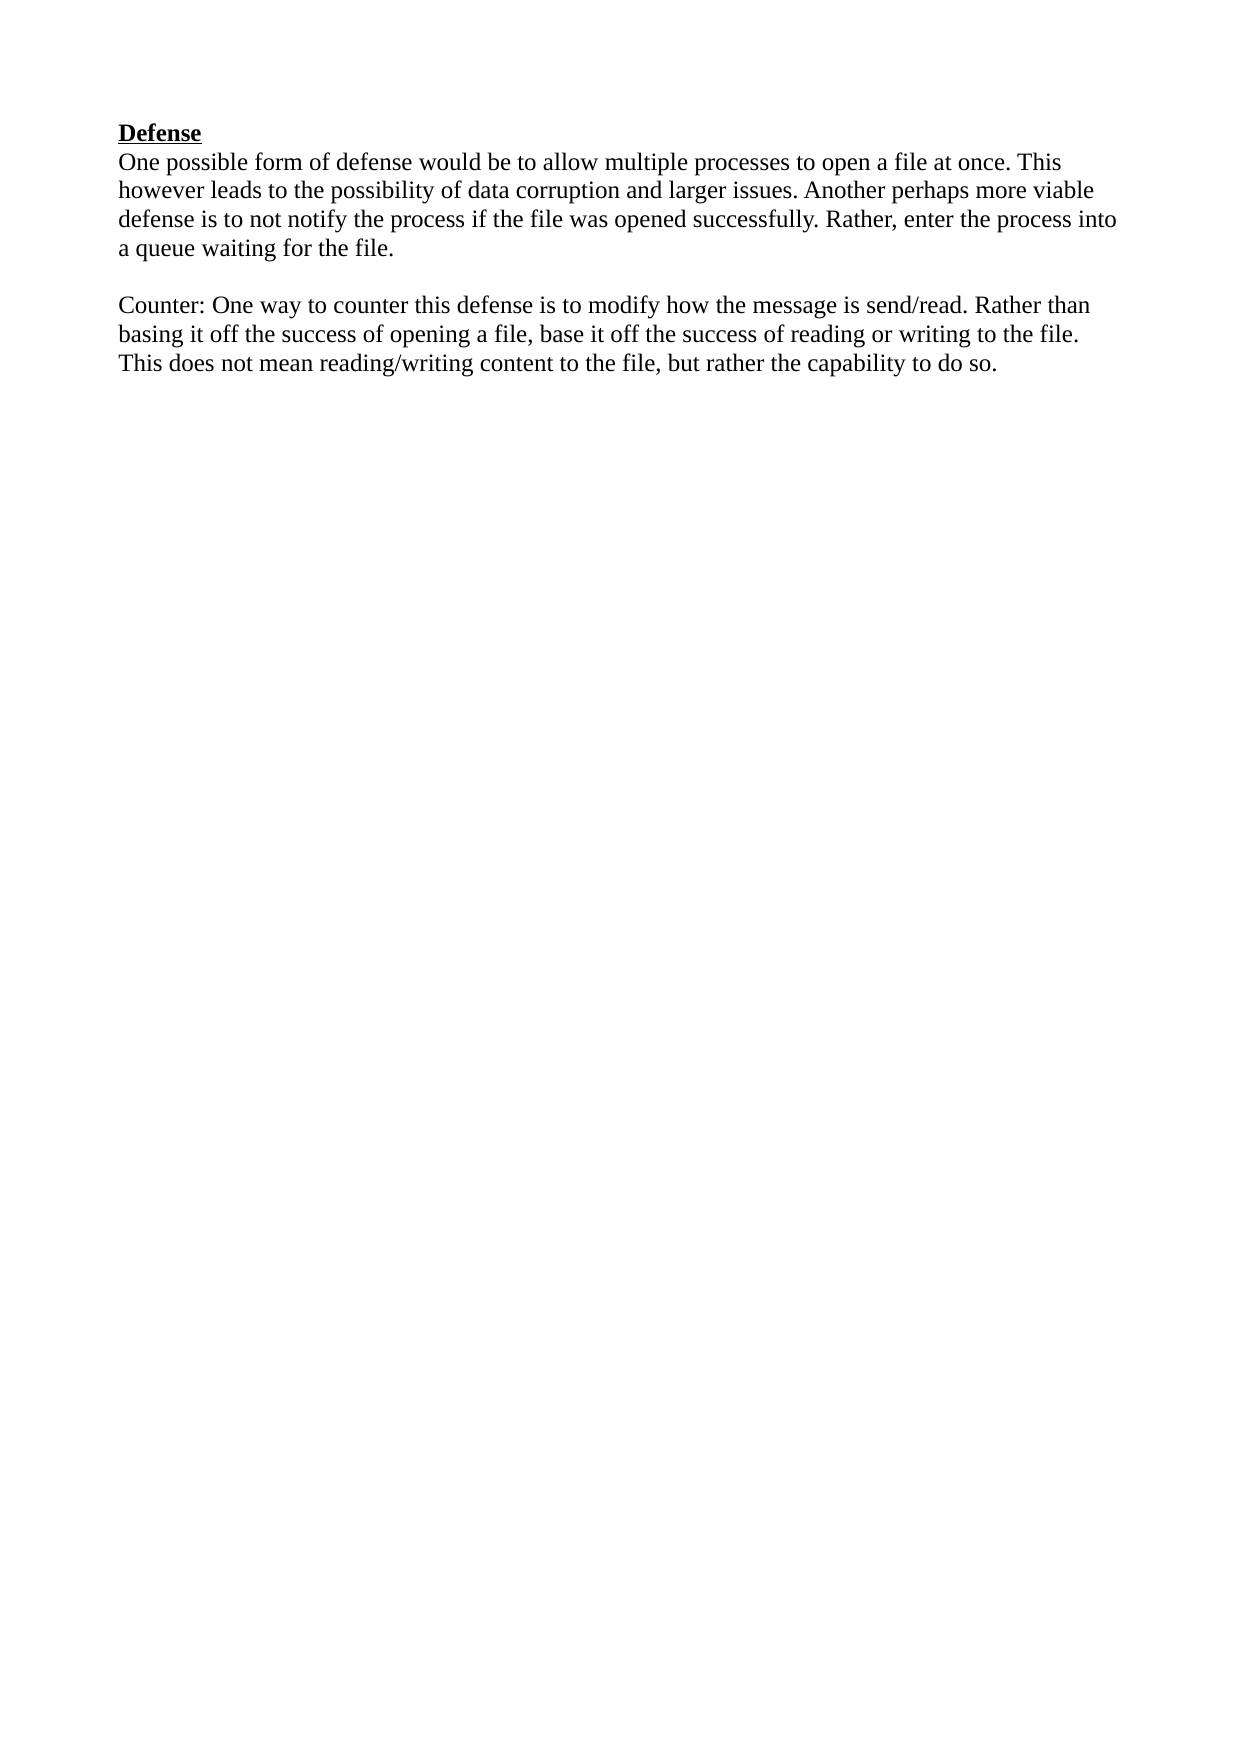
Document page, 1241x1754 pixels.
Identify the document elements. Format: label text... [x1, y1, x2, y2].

text Counter: One way to counter this defense is to modify how the message is send/read. Rather than basing it off the success of opening a file, base it off the success of reading or writing to the file. This does not mean reading/writing content to the file, but rather the capability to do so. [118, 291, 1122, 377]
text Defense [118, 118, 1122, 147]
text One possible form of defense would be to allow multiple processes to open a file at once. This however leads to the possibility of data corruption and larger issues. Another perhaps more viable defense is to not notify the process if the file was opened successfully. Rather, enter the process into a queue waiting for the file. [118, 147, 1122, 262]
